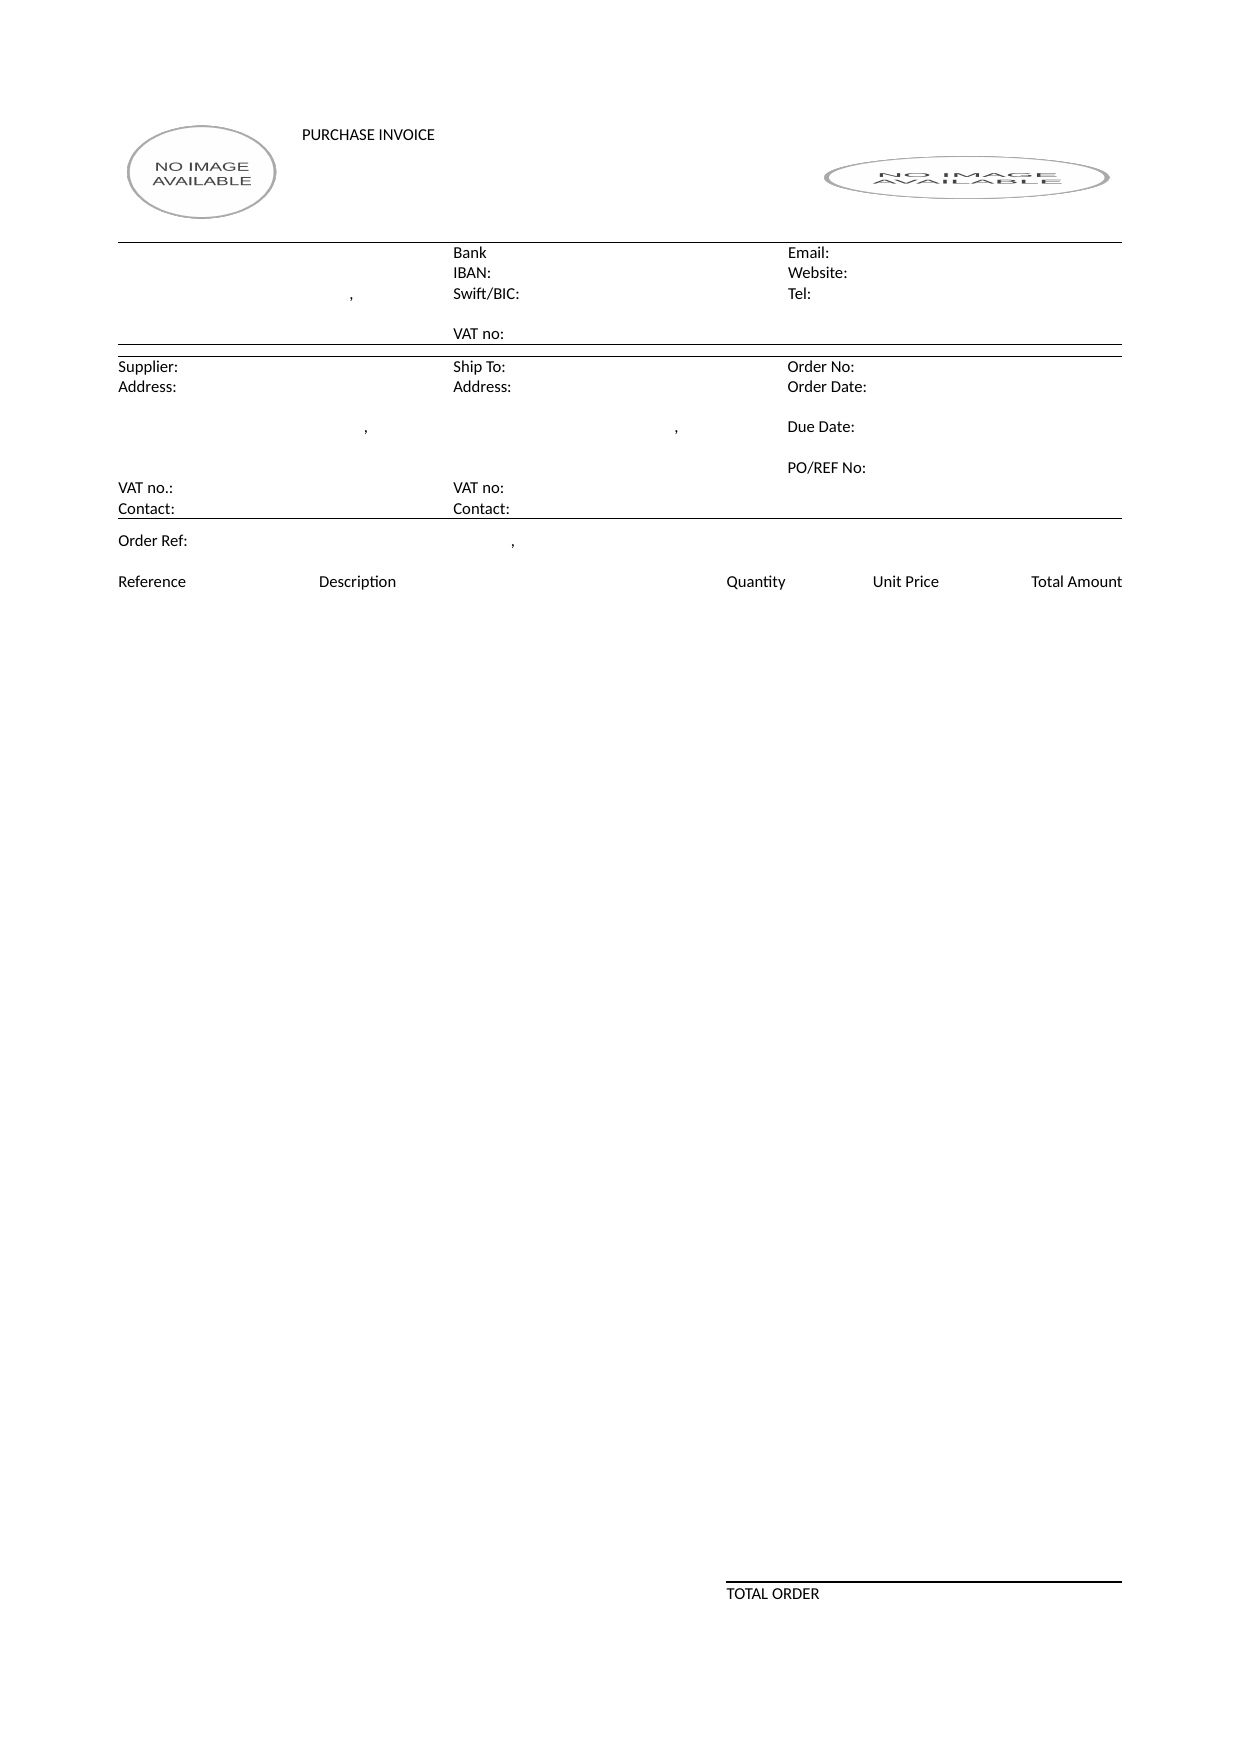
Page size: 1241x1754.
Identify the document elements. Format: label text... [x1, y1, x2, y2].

table_header Email: [788, 243, 876, 263]
table_cell IBAN: [453, 263, 542, 283]
table_cell <@end> [118, 673, 1122, 693]
table_cell <$ShipTo.TaxId> [542, 478, 787, 498]
table_header <$BilledTo.Name> [207, 243, 453, 263]
table_cell <$Invoice.CustomerReference> [876, 458, 1122, 478]
table_cell Due Date: [788, 417, 876, 457]
table_header Total Amount [939, 571, 1122, 591]
table_cell <$BilledFrom.TaxId> [207, 478, 453, 498]
table_header <$Invoice.Number> [811, 118, 1122, 150]
table_cell PO/REF No: [788, 458, 876, 478]
table_cell [788, 498, 876, 518]
table_cell [788, 324, 876, 344]
table_cell Swift/BIC: [453, 283, 542, 323]
table_header TOTAL ORDER [726, 1583, 939, 1604]
table_cell Website: [788, 263, 876, 283]
table_cell [118, 458, 207, 478]
table_header Unit Price [821, 571, 939, 591]
table_cell Tel: [788, 283, 876, 323]
table_cell <$Invoice.Date> [876, 376, 1122, 417]
table_cell [876, 324, 1122, 344]
table_cell <$item.Part> <$item.Description> <$item.Comment> [319, 611, 726, 672]
table_cell [453, 458, 542, 478]
table_header Order No: [788, 357, 876, 376]
table_cell [876, 498, 1122, 518]
table_cell [118, 263, 207, 283]
table_cell <$Invoice.DueDate> [876, 417, 1122, 457]
table_header <$BilledFrom.Name> [207, 357, 453, 376]
table_header Supplier: [118, 357, 207, 376]
table_header Reference [118, 571, 319, 591]
table_cell Address: [453, 376, 542, 417]
table_header Quantity [726, 571, 821, 591]
table_cell <$BilledFrom.Contact> [207, 498, 453, 518]
table_header <$ShipTo.Name> [542, 357, 787, 376]
table_cell <$BilledTo.PostalCode>, <$BilledTo.City> [207, 283, 453, 323]
table_cell <$BilledTo.TaxId> [542, 324, 788, 344]
table_cell [811, 150, 1122, 230]
table_cell <$BilledFrom.Address><$BilledFrom.Email> [207, 376, 453, 417]
picture [816, 155, 1117, 200]
table_cell [876, 478, 1122, 498]
table_header [118, 243, 207, 263]
table_header [319, 1581, 726, 1604]
table_cell <$ShipTo.PostalCode>, <$ShipTo.City> [542, 417, 787, 457]
table_header Bank [453, 243, 542, 263]
table_header <$BilledTo.Bank> [542, 243, 788, 263]
table_cell [118, 283, 207, 323]
table_cell <$BilledTo.IBAN> [542, 263, 788, 283]
table_cell <$ShipTo.Country> [542, 458, 787, 478]
table_header Ship To: [453, 357, 542, 376]
table_header PURCHASE INVOICE [296, 118, 811, 230]
table_cell [118, 417, 207, 457]
table_cell <$BilledTo.Swift> [542, 283, 788, 323]
table_cell <$BilledTo.Country> [207, 324, 453, 344]
table_cell Address: [118, 376, 207, 417]
table_cell [453, 417, 542, 457]
table_cell VAT no: [453, 324, 542, 344]
table_cell <$BilledFrom.Country> [207, 458, 453, 478]
text Order Ref: <@for order PurchaseOrders><$order.OrderNumber>,<@end> [118, 530, 1122, 551]
table_header <$Invoice.TotalIncVat> [939, 1583, 1122, 1604]
table_header Description [319, 571, 726, 591]
table_cell VAT no: [453, 478, 542, 498]
table_cell [118, 324, 207, 344]
table_header [118, 1581, 319, 1604]
table_cell <$ShipTo.Contact> [542, 498, 787, 518]
table_cell <$BilledTo.Website> [876, 263, 1122, 283]
table_cell <$item.Price> [821, 611, 939, 672]
table_header <$Invoice.Number> [876, 357, 1122, 376]
picture [123, 123, 280, 221]
table_header <$BilledTo.Email> [876, 243, 1122, 263]
table_cell <$BilledTo.Address> [207, 263, 453, 283]
table_cell Order Date: [788, 376, 876, 417]
table_cell <$ShipTo.Address> [542, 376, 787, 417]
table_cell Contact: [118, 498, 207, 518]
table_cell [788, 478, 876, 498]
table_cell <$BilledTo.Telephone> [876, 283, 1122, 323]
table_header [118, 118, 296, 230]
table_cell Contact: [453, 498, 542, 518]
table_cell <$item.SupplierProductId> [118, 611, 319, 672]
table_cell <$item.Amount> [939, 611, 1122, 672]
table_cell VAT no.: [118, 478, 207, 498]
table_cell <$BilledFrom.PostalCode>, <$BilledFrom.City> [207, 417, 453, 457]
table_cell <@for item InvoiceItems> [118, 591, 1122, 611]
table_cell <$item.Quantity> [726, 611, 821, 672]
